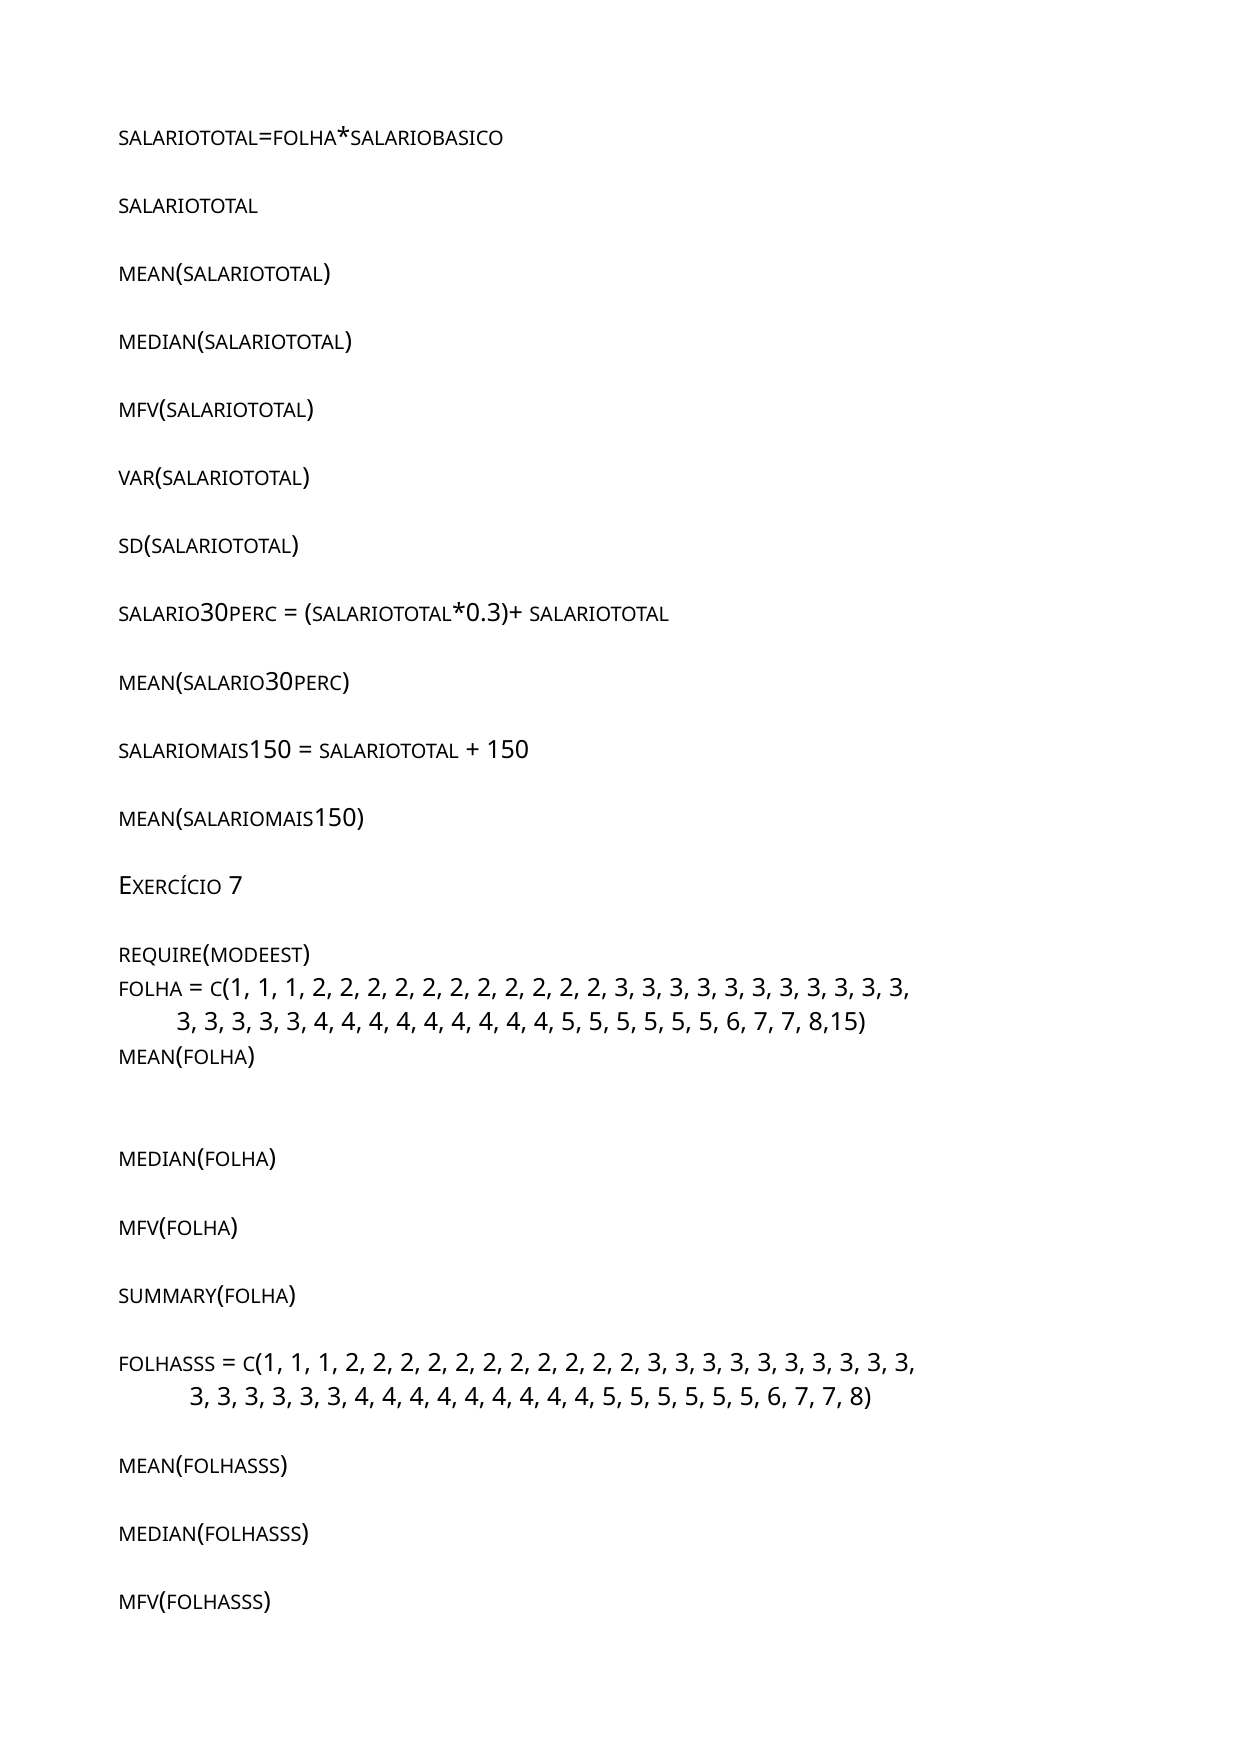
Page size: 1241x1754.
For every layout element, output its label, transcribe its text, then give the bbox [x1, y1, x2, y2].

text mean(folha) [118, 1038, 1122, 1072]
text salariototal=folha*salariobasico [118, 118, 1122, 152]
text salario30perc = (salariototal*0.3)+ salariototal [118, 595, 1122, 629]
text mean(folhasss) [118, 1447, 1122, 1481]
text 3, 3, 3, 3, 3, 3, 4, 4, 4, 4, 4, 4, 4, 4, 4, 5, 5, 5, 5, 5, 5, 6, 7, 7, 8) [118, 1378, 1122, 1412]
text median(salariototal) [118, 322, 1122, 357]
text mfv(folhasss) [118, 1583, 1122, 1617]
text 3, 3, 3, 3, 3, 4, 4, 4, 4, 4, 4, 4, 4, 4, 5, 5, 5, 5, 5, 5, 6, 7, 7, 8,15) [118, 1004, 1122, 1038]
text mean(salariomais150) [118, 799, 1122, 833]
text salariomais150 = salariototal + 150 [118, 731, 1122, 765]
text mfv(folha) [118, 1208, 1122, 1242]
text var(salariototal) [118, 459, 1122, 493]
text salariototal [118, 186, 1122, 220]
text mean(salariototal) [118, 254, 1122, 288]
text mfv(salariototal) [118, 391, 1122, 425]
text median(folhasss) [118, 1515, 1122, 1549]
text folha = c(1, 1, 1, 2, 2, 2, 2, 2, 2, 2, 2, 2, 2, 2, 3, 3, 3, 3, 3, 3, 3, 3, 3, 3, 3, [118, 970, 1122, 1004]
text sd(salariototal) [118, 527, 1122, 561]
text summary(folha) [118, 1276, 1122, 1310]
text median(folha) [118, 1140, 1122, 1174]
text mean(salario30perc) [118, 663, 1122, 697]
text require(modeest) [118, 936, 1122, 970]
text Exercício 7 [118, 867, 1122, 902]
text folhasss = c(1, 1, 1, 2, 2, 2, 2, 2, 2, 2, 2, 2, 2, 2, 3, 3, 3, 3, 3, 3, 3, 3, 3, 3, [118, 1344, 1122, 1378]
